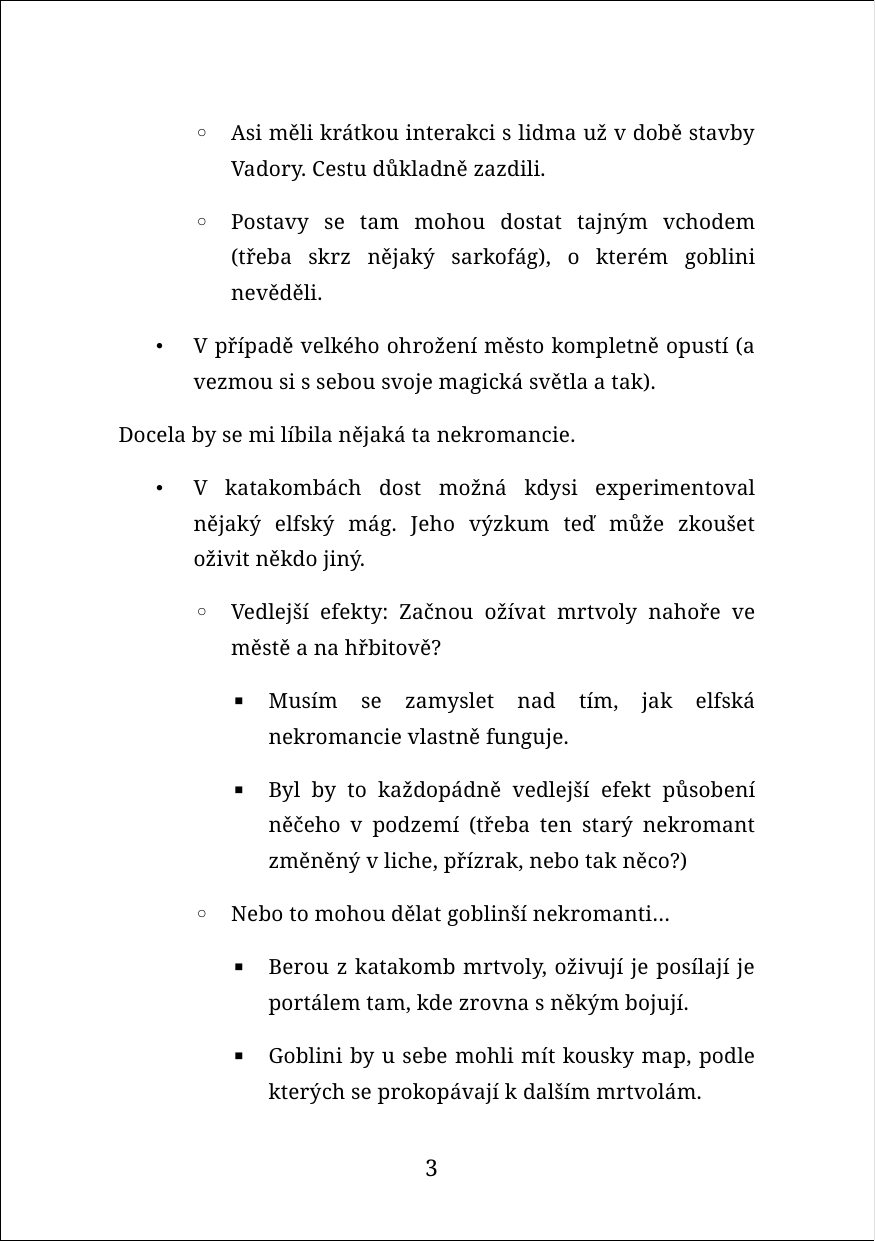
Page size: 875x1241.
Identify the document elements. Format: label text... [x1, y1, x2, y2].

list Vedlejší efekty: Začnou ožívat mrtvoly nahoře ve městě a na hřbitově? [193, 597, 756, 661]
list Nebo to mohou dělat goblinší nekromanti… [193, 899, 756, 928]
text Docela by se mi líbila nějaká ta nekromancie. [118, 420, 756, 448]
list V případě velkého ohrožení město kompletně opustí (a vezmou si s sebou svoje magická světla a tak). [156, 331, 756, 395]
list Byl by to každopádně vedlejší efekt působení něčeho v podzemí (třeba ten starý nekromant změněný v liche, přízrak, nebo tak něco?) [231, 775, 756, 874]
list Goblini by u sebe mohli mít kousky map, podle kterých se prokopávají k dalším mrtvolám. [231, 1041, 756, 1105]
list Asi měli krátkou interakci s lidma už v době stavby Vadory. Cestu důkladně zazdili. [193, 118, 756, 182]
list Postavy se tam mohou dostat tajným vchodem (třeba skrz nějaký sarkofág), o kterém goblini nevěděli. [193, 207, 756, 306]
list Musím se zamyslet nad tím, jak elfská nekromancie vlastně funguje. [231, 686, 756, 750]
list Berou z katakomb mrtvoly, oživují je posílají je portálem tam, kde zrovna s někým bojují. [231, 952, 756, 1016]
list V katakombách dost možná kdysi experimentoval nějaký elfský mág. Jeho výzkum teď může zkoušet oživit někdo jiný. [156, 473, 756, 573]
